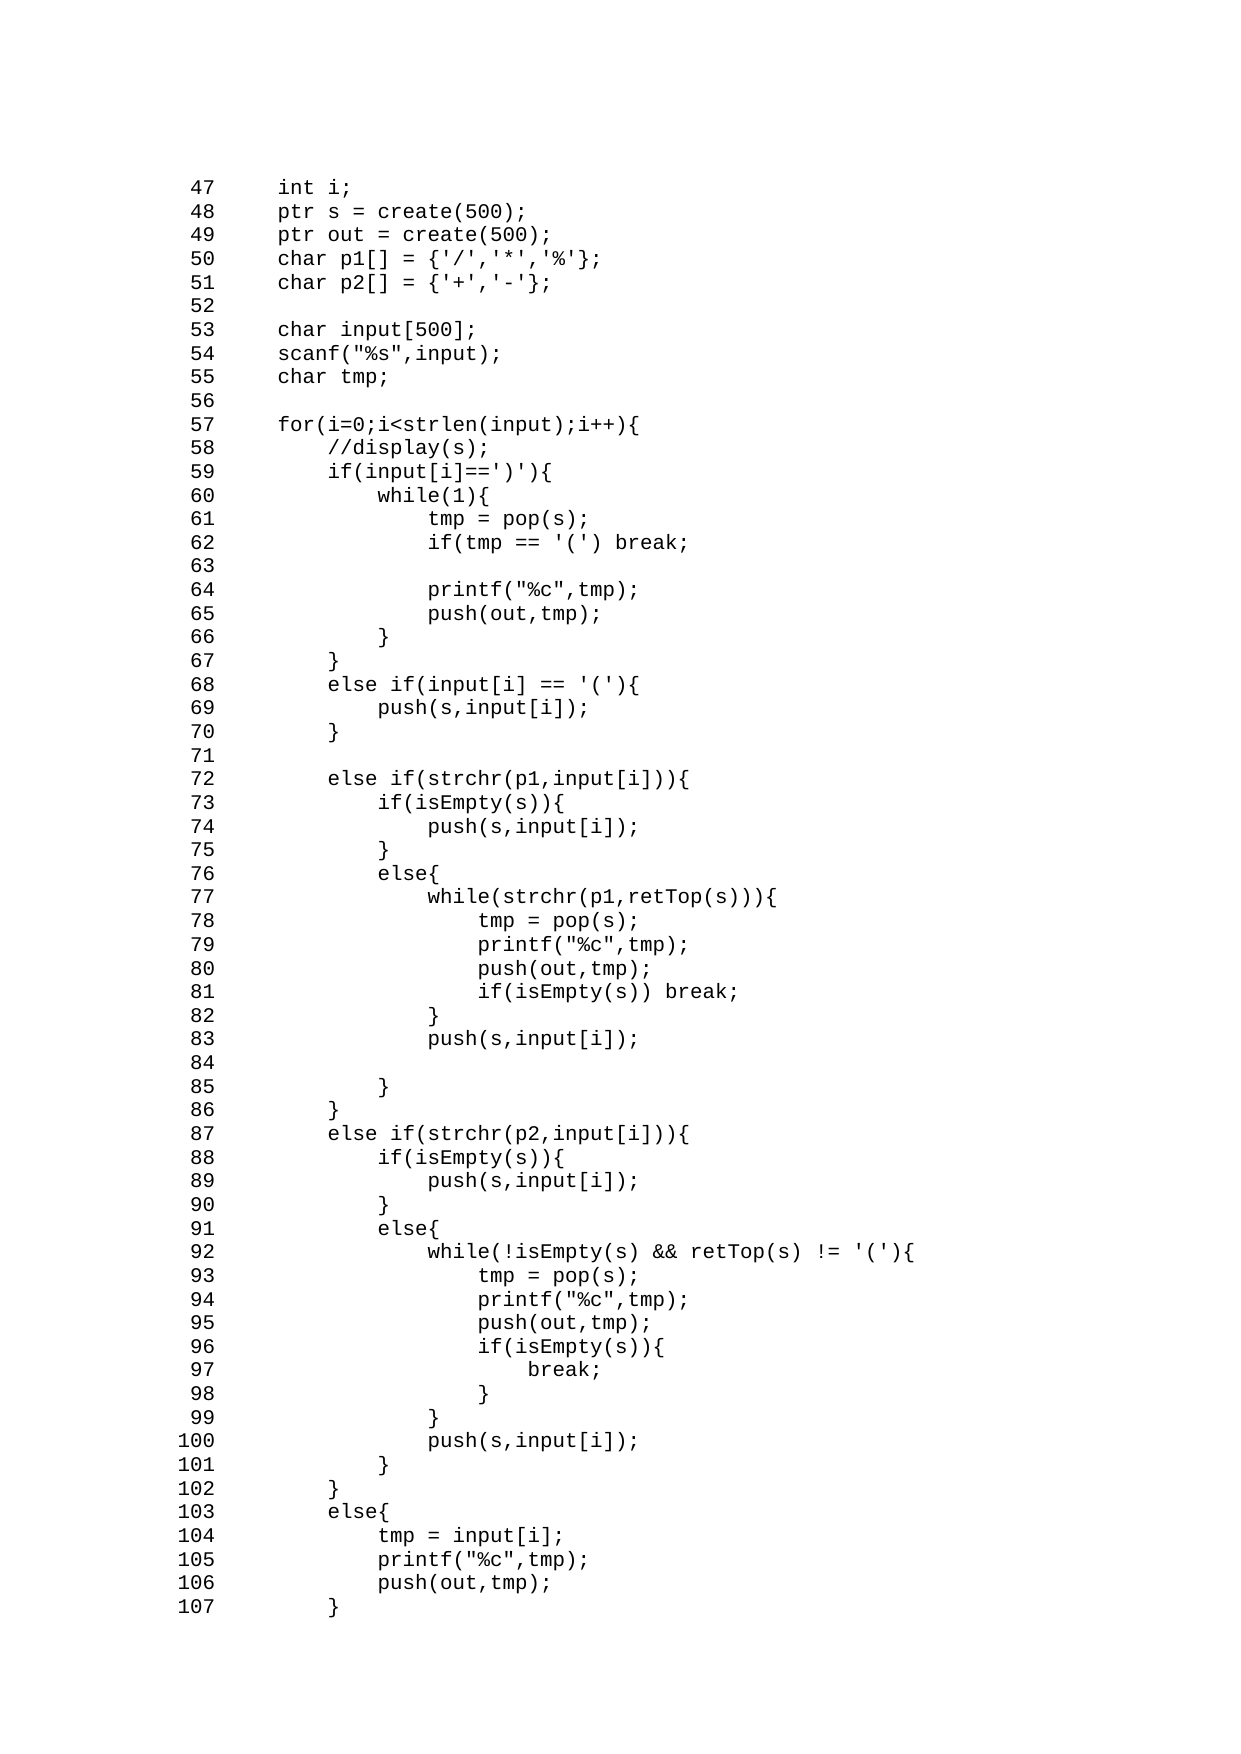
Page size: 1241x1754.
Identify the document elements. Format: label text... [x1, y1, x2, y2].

text 49 ptr out = create(500); [177, 224, 1122, 248]
text 82 } [177, 1005, 1122, 1028]
text 99 } [177, 1407, 1122, 1430]
text 68 else if(input[i] == '('){ [177, 674, 1122, 697]
text 69 push(s,input[i]); [177, 697, 1122, 721]
text 101 } [177, 1454, 1122, 1478]
text 58 //display(s); [177, 437, 1122, 461]
text 71 [177, 745, 1122, 768]
text 84 [177, 1052, 1122, 1076]
text 61 tmp = pop(s); [177, 508, 1122, 532]
text 65 push(out,tmp); [177, 603, 1122, 626]
text 90 } [177, 1194, 1122, 1218]
text 85 } [177, 1076, 1122, 1099]
text 89 push(s,input[i]); [177, 1170, 1122, 1194]
text 51 char p2[] = {'+','-'}; [177, 272, 1122, 295]
text 50 char p1[] = {'/','*','%'}; [177, 248, 1122, 272]
text 106 push(out,tmp); [177, 1572, 1122, 1596]
text 81 if(isEmpty(s)) break; [177, 981, 1122, 1005]
text 105 printf("%c",tmp); [177, 1549, 1122, 1572]
text 60 while(1){ [177, 484, 1122, 508]
text 72 else if(strchr(p1,input[i])){ [177, 768, 1122, 792]
text 102 } [177, 1478, 1122, 1501]
text 100 push(s,input[i]); [177, 1430, 1122, 1454]
text 80 push(out,tmp); [177, 957, 1122, 981]
text 67 } [177, 650, 1122, 674]
text 57 for(i=0;i<strlen(input);i++){ [177, 414, 1122, 437]
text 91 else{ [177, 1218, 1122, 1241]
text 83 push(s,input[i]); [177, 1028, 1122, 1052]
text 77 while(strchr(p1,retTop(s))){ [177, 887, 1122, 910]
text 78 tmp = pop(s); [177, 910, 1122, 934]
text 70 } [177, 721, 1122, 745]
text 56 [177, 390, 1122, 414]
text 103 else{ [177, 1501, 1122, 1525]
text 86 } [177, 1099, 1122, 1123]
text 95 push(out,tmp); [177, 1312, 1122, 1336]
text 94 printf("%c",tmp); [177, 1288, 1122, 1312]
text 55 char tmp; [177, 366, 1122, 390]
text 62 if(tmp == '(') break; [177, 532, 1122, 556]
text 52 [177, 295, 1122, 319]
text 88 if(isEmpty(s)){ [177, 1147, 1122, 1170]
text 74 push(s,input[i]); [177, 816, 1122, 839]
text 54 scanf("%s",input); [177, 343, 1122, 366]
text 73 if(isEmpty(s)){ [177, 792, 1122, 816]
text 76 else{ [177, 863, 1122, 887]
text 48 ptr s = create(500); [177, 201, 1122, 224]
text 47 int i; [177, 177, 1122, 201]
text 87 else if(strchr(p2,input[i])){ [177, 1123, 1122, 1147]
text 92 while(!isEmpty(s) && retTop(s) != '('){ [177, 1241, 1122, 1265]
text 96 if(isEmpty(s)){ [177, 1336, 1122, 1359]
text 75 } [177, 839, 1122, 863]
text 107 } [177, 1596, 1122, 1619]
text 63 [177, 556, 1122, 579]
text 66 } [177, 626, 1122, 650]
text 79 printf("%c",tmp); [177, 934, 1122, 957]
text 104 tmp = input[i]; [177, 1525, 1122, 1549]
text 59 if(input[i]==')'){ [177, 461, 1122, 484]
text 98 } [177, 1383, 1122, 1407]
text 93 tmp = pop(s); [177, 1265, 1122, 1288]
text 97 break; [177, 1359, 1122, 1383]
text 53 char input[500]; [177, 319, 1122, 343]
text 64 printf("%c",tmp); [177, 579, 1122, 603]
